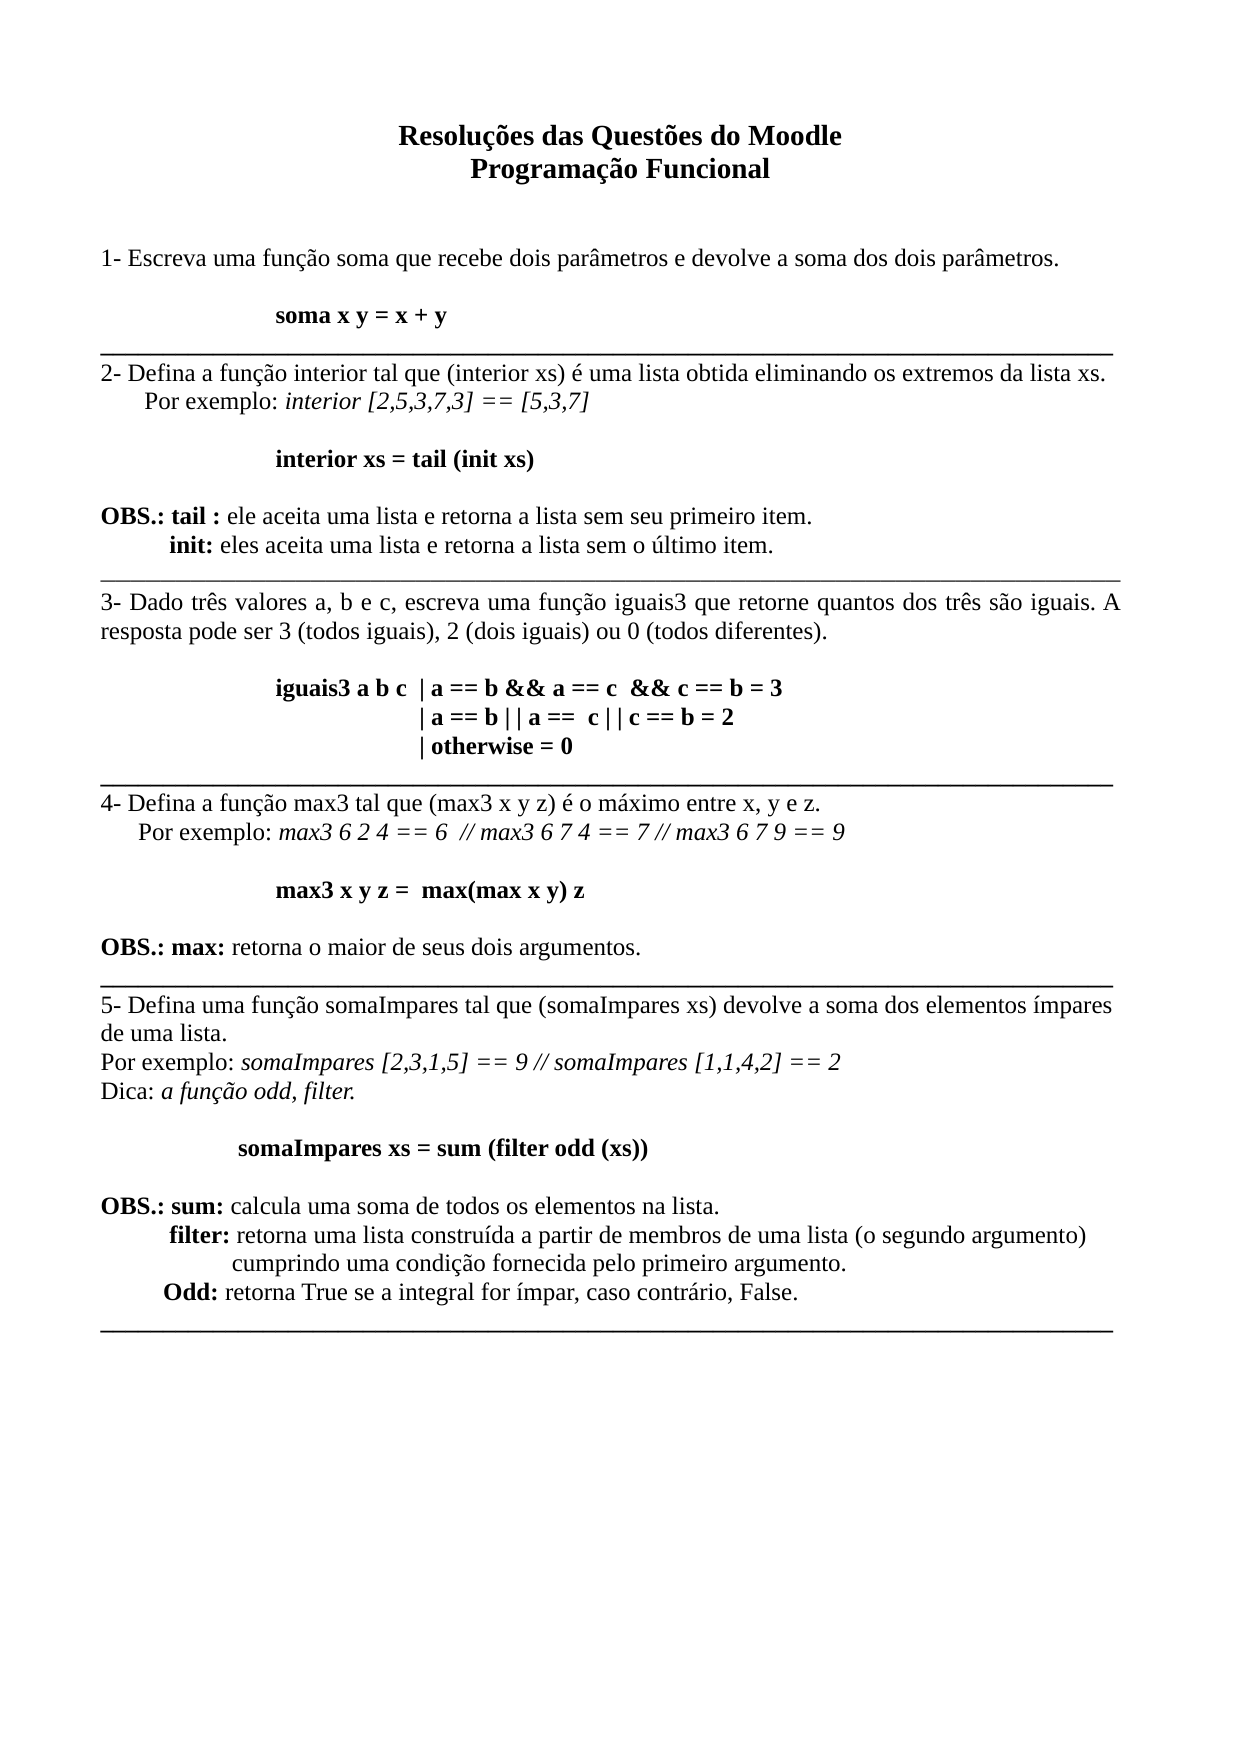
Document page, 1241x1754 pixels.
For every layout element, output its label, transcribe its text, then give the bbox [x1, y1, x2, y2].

text 2- Defina a função interior tal que (interior xs) é uma lista obtida eliminando os extremos da lista xs. [100, 358, 1122, 386]
text Por exemplo: max3 6 2 4 == 6 // max3 6 7 4 == 7 // max3 6 7 9 == 9 [100, 817, 1122, 846]
text somaImpares xs = sum (filter odd (xs)) [100, 1133, 1122, 1162]
text OBS.: max: retorna o maior de seus dois argumentos. [100, 932, 1122, 961]
text Por exemplo: interior [2,5,3,7,3] == [5,3,7] [100, 386, 1122, 415]
text Odd: retorna True se a integral for ímpar, caso contrário, False. [100, 1277, 1122, 1306]
text _________________________________________________________________________________ [100, 329, 1122, 358]
text iguais3 a b c | a == b && a == c && c == b = 3 [100, 673, 1122, 702]
text init: eles aceita uma lista e retorna a lista sem o último item. [100, 530, 1122, 559]
text OBS.: tail : ele aceita uma lista e retorna a lista sem seu primeiro item. [100, 501, 1122, 530]
text _________________________________________________________________________________ [100, 760, 1122, 788]
text max3 x y z = max(max x y) z [100, 875, 1122, 903]
text Programação Funcional [118, 152, 1122, 185]
text interior xs = tail (init xs) [100, 444, 1122, 473]
text | a == b | | a == c | | c == b = 2 [100, 702, 1122, 731]
text filter: retorna uma lista construída a partir de membros de uma lista (o segundo argumento) cumprindo uma condição fornecida pelo primeiro argumento. [100, 1220, 1122, 1277]
text | otherwise = 0 [100, 731, 1122, 760]
text 3- Dado três valores a, b e c, escreva uma função iguais3 que retorne quantos dos três são iguais. A resposta pode ser 3 (todos iguais), 2 (dois iguais) ou 0 (todos diferentes). [100, 587, 1122, 645]
text 4- Defina a função max3 tal que (max3 x y z) é o máximo entre x, y e z. [100, 788, 1122, 817]
text _________________________________________________________________________________ [100, 1306, 1122, 1335]
text soma x y = x + y [100, 300, 1122, 329]
text 1- Escreva uma função soma que recebe dois parâmetros e devolve a soma dos dois parâmetros. [100, 243, 1122, 271]
text ____________________________________________________________________ [100, 559, 1122, 587]
text Resoluções das Questões do Moodle [118, 118, 1122, 152]
text OBS.: sum: calcula uma soma de todos os elementos na lista. [100, 1191, 1122, 1220]
text _________________________________________________________________________________ [100, 961, 1122, 990]
text 5- Defina uma função somaImpares tal que (somaImpares xs) devolve a soma dos elementos ímpares de uma lista. Por exemplo: somaImpares [2,3,1,5] == 9 // somaImpares [1,1,4,2] == 2 Dica: a função odd, filter. [100, 990, 1122, 1105]
